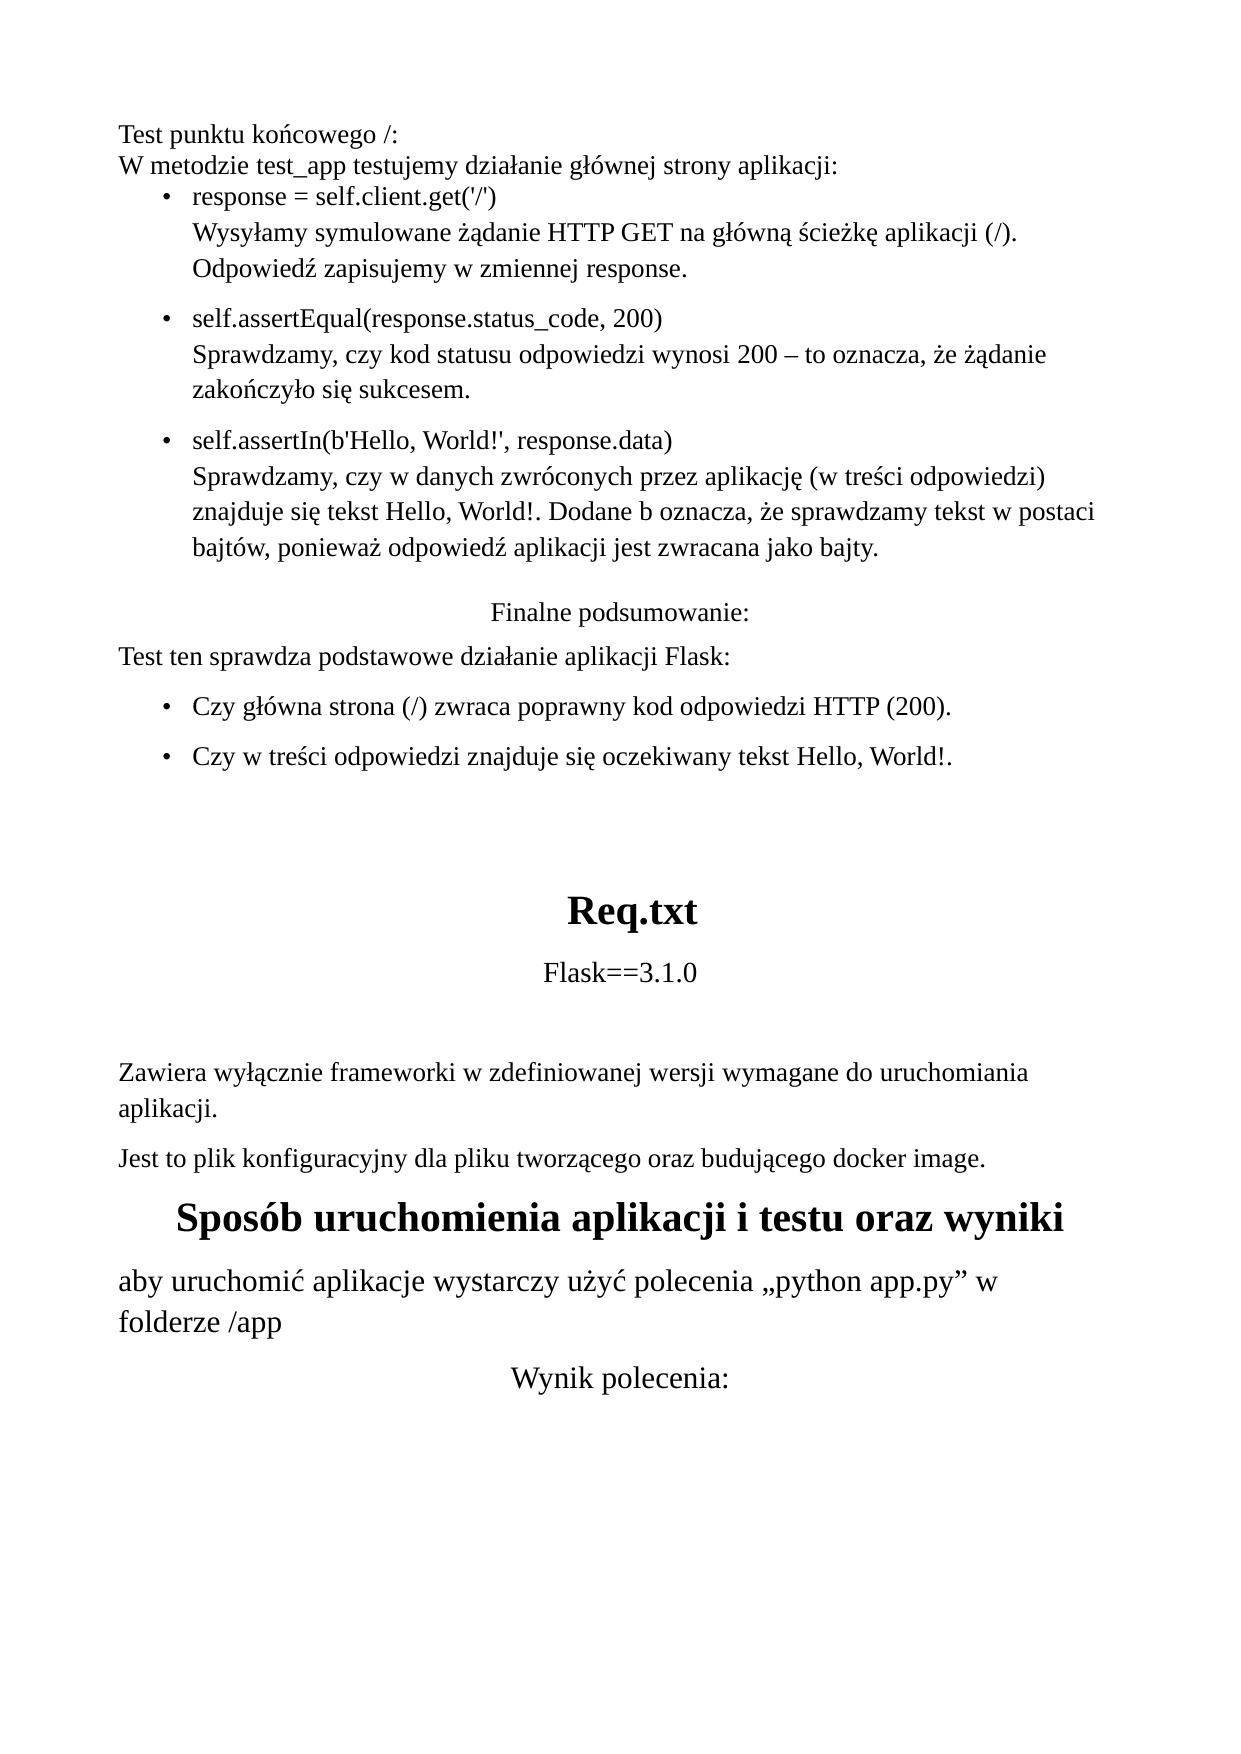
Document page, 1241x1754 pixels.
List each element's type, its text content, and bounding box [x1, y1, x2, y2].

subtitle Finalne podsumowanie: [118, 596, 1122, 627]
text Sposób uruchomienia aplikacji i testu oraz wyniki [118, 1193, 1122, 1241]
text Wynik polecenia: [118, 1359, 1122, 1395]
text Zawiera wyłącznie frameworki w zdefiniowanej wersji wymagane do uruchomiania aplikacji. [118, 1056, 1122, 1123]
list self.assertEqual(response.status_code, 200) Sprawdzamy, czy kod statusu odpowiedzi wynosi 200 – to oznacza, że żądanie zakończyło się sukcesem. [162, 302, 1122, 405]
list self.assertIn(b'Hello, World!', response.data) Sprawdzamy, czy w danych zwróconych przez aplikację (w treści odpowiedzi) znajduje się tekst Hello, World!. Dodane b oznacza, że sprawdzamy tekst w postaci bajtów, ponieważ odpowiedź aplikacji jest zwracana jako bajty. [162, 424, 1122, 562]
list response = self.client.get('/') Wysyłamy symulowane żądanie HTTP GET na główną ścieżkę aplikacji (/). Odpowiedź zapisujemy w zmiennej response. [162, 180, 1122, 283]
text aby uruchomić aplikacje wystarczy użyć polecenia „python app.py” w folderze /app [118, 1262, 1122, 1339]
text Req.txt [118, 886, 1122, 934]
list Czy główna strona (/) zwraca poprawny kod odpowiedzi HTTP (200). [162, 690, 1122, 721]
text Test ten sprawdza podstawowe działanie aplikacji Flask: [118, 640, 1122, 671]
text Test punktu końcowego /: W metodzie test_app testujemy działanie głównej strony aplikacji: [118, 118, 1122, 180]
text Flask==3.1.0 [118, 956, 1122, 989]
list Czy w treści odpowiedzi znajduje się oczekiwany tekst Hello, World!. [162, 740, 1122, 771]
text Jest to plik konfiguracyjny dla pliku tworzącego oraz budującego docker image. [118, 1142, 1122, 1173]
